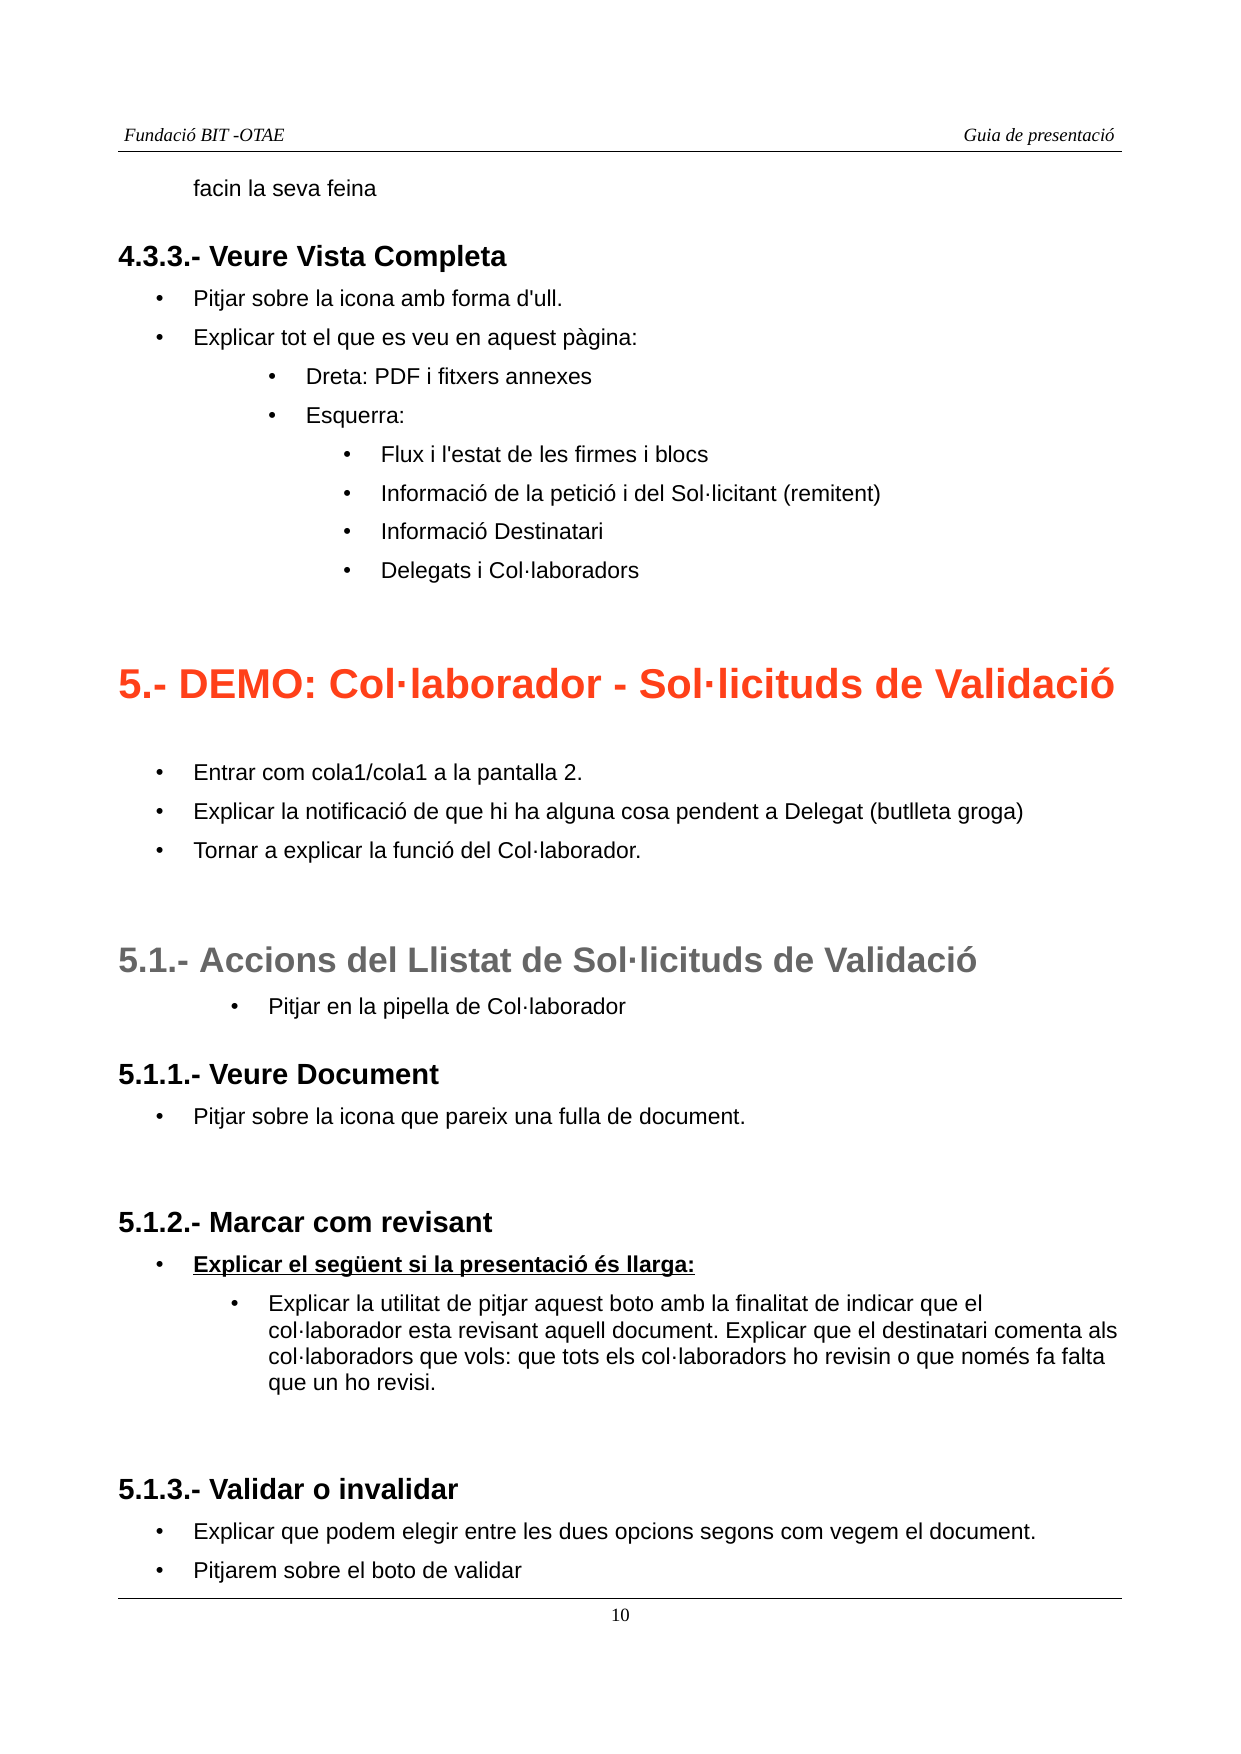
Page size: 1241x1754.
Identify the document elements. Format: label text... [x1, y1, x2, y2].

list Explicar la notificació de que hi ha alguna cosa pendent a Delegat (butlleta groga) [156, 798, 1122, 824]
list Explicar tot el que es veu en aquest pàgina: [156, 324, 1122, 350]
subtitle Accions del Llistat de Sol·licituds de Validació [118, 939, 1122, 980]
list Pitjar sobre la icona que pareix una fulla de document. [156, 1103, 1122, 1129]
list Informació Destinatari [343, 518, 1122, 545]
subtitle Veure Document [118, 1057, 1122, 1090]
list Tornar a explicar la funció del Col·laborador. [156, 837, 1122, 863]
list Informació de la petició i del Sol·licitant (remitent) [343, 479, 1122, 506]
list facin la seva feina [156, 175, 1122, 202]
list Pitjar en la pipella de Col·laborador [231, 993, 1122, 1019]
list Pitjarem sobre el boto de validar [156, 1557, 1122, 1583]
list Dreta: PDF i fitxers annexes [268, 363, 1122, 389]
list Flux i l'estat de les firmes i blocs [343, 441, 1122, 467]
list Entrar com cola1/cola1 a la pantalla 2. [156, 759, 1122, 786]
subtitle Marcar com revisant [118, 1205, 1122, 1239]
list Explicar el següent si la presentació és llarga: [156, 1251, 1122, 1278]
subtitle Validar o invalidar [118, 1472, 1122, 1506]
subtitle DEMO: Col·laborador - Sol·licituds de Validació [118, 660, 1122, 708]
list Pitjar sobre la icona amb forma d'ull. [156, 285, 1122, 312]
list Delegats i Col·laboradors [343, 557, 1122, 583]
subtitle Veure Vista Completa [118, 239, 1122, 273]
list Explicar la utilitat de pitjar aquest boto amb la finalitat de indicar que el col·laborador esta revisant aquell document. Explicar que el destinatari comenta als col·laboradors que vols: que tots els col·laboradors ho revisin o que només fa falta que un ho revisi. [231, 1290, 1122, 1396]
list Esquerra: [268, 402, 1122, 428]
list Explicar que podem elegir entre les dues opcions segons com vegem el document. [156, 1518, 1122, 1544]
